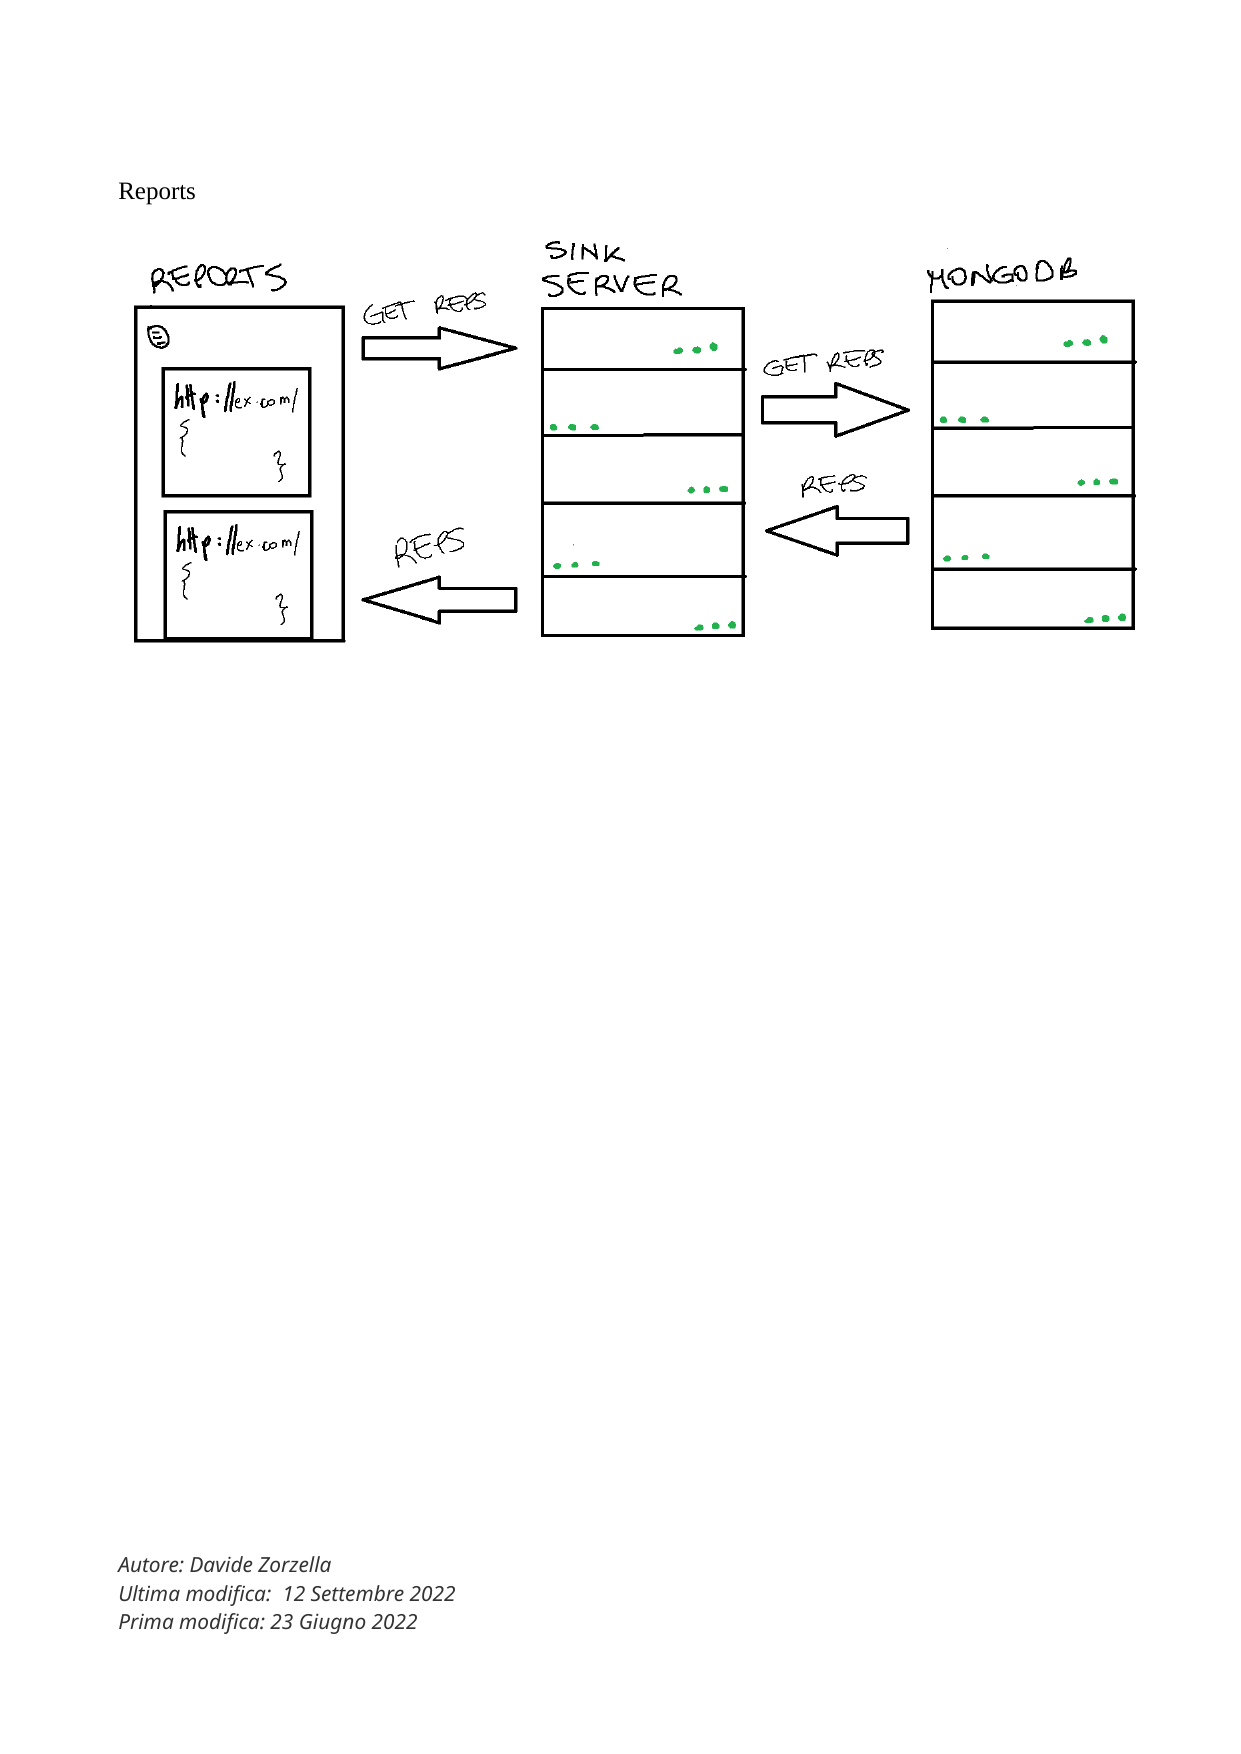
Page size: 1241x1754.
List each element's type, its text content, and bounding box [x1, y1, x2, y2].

picture [117, 223, 1154, 647]
text Reports [118, 176, 1122, 205]
